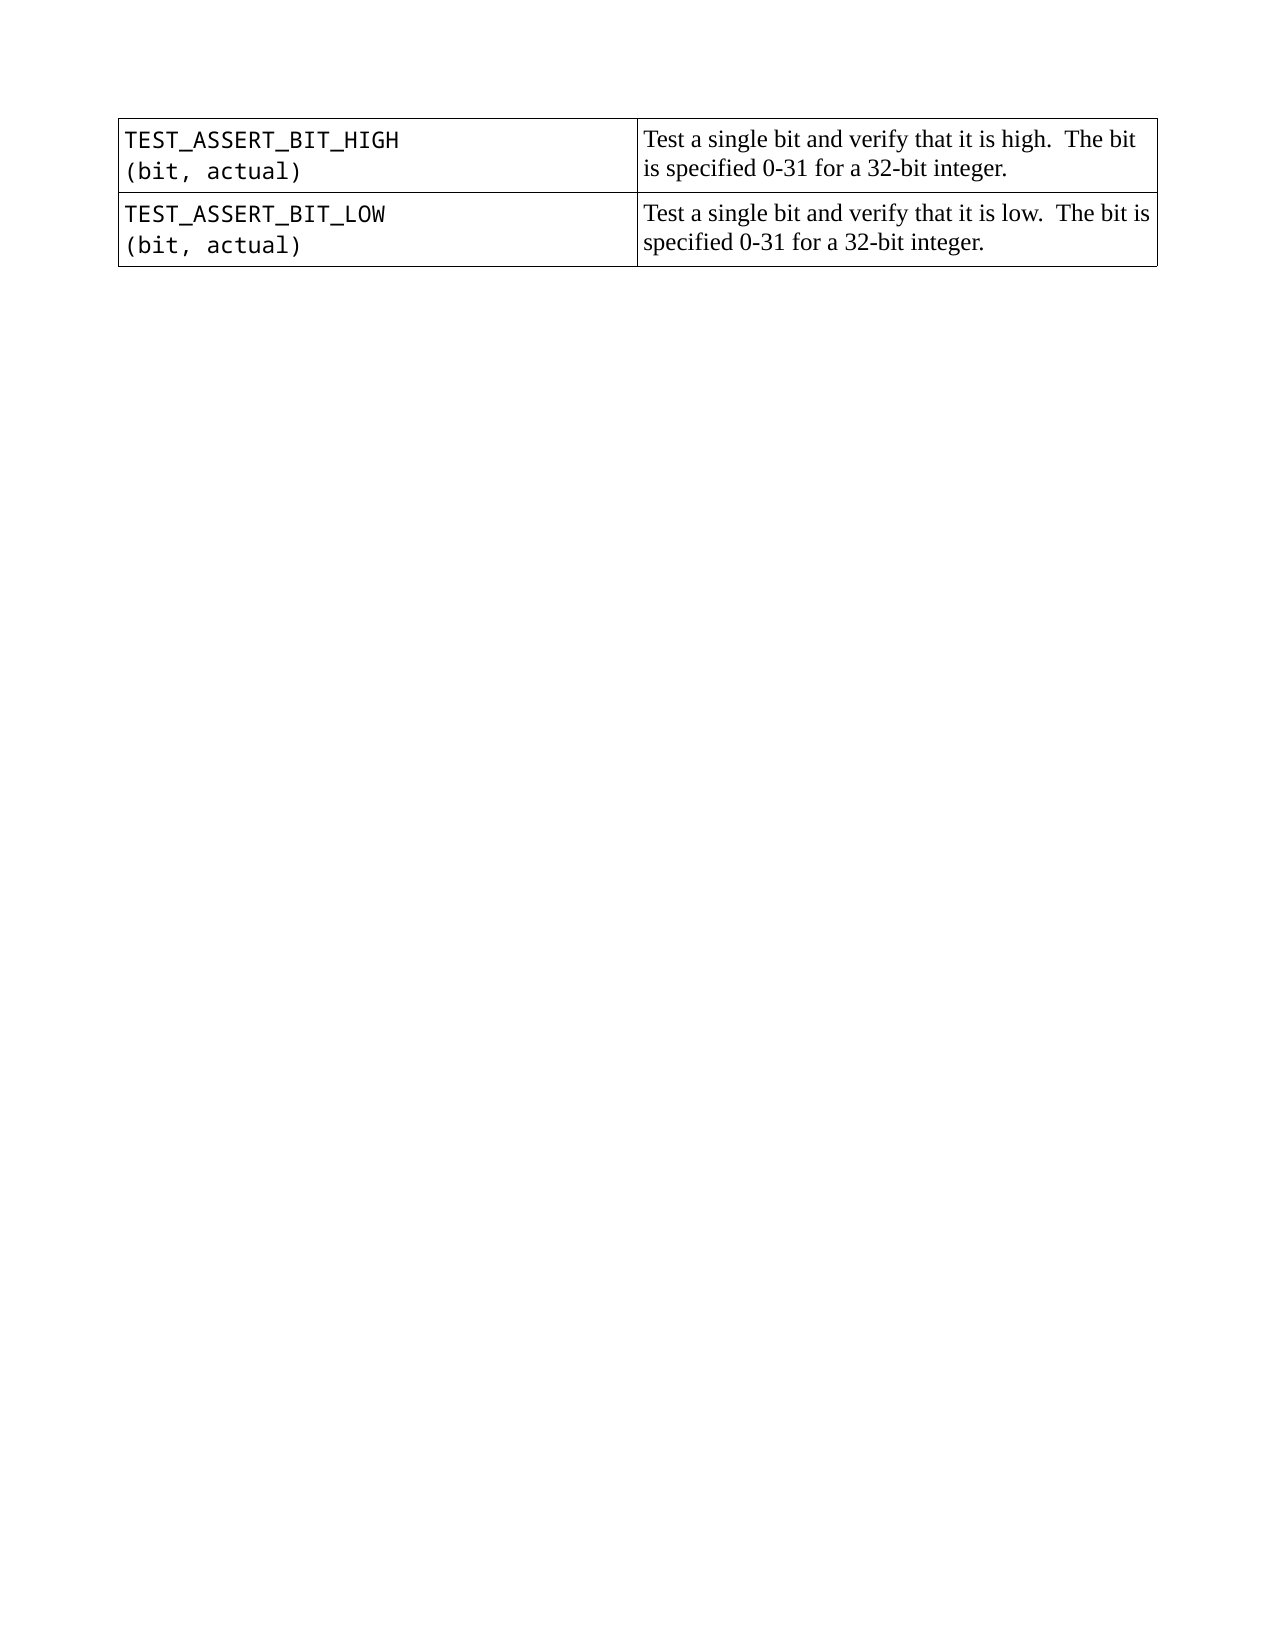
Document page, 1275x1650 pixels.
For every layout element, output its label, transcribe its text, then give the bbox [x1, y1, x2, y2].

table_cell Test a single bit and verify that it is high. The bit is specified 0-31 for a 32-bit integer. [638, 119, 1157, 192]
table_cell TEST_ASSERT_BIT_LOW (bit, actual) [119, 193, 637, 266]
table_cell Test a single bit and verify that it is low. The bit is specified 0-31 for a 32-bit integer. [638, 193, 1157, 266]
table_cell TEST_ASSERT_BIT_HIGH (bit, actual) [119, 119, 637, 192]
